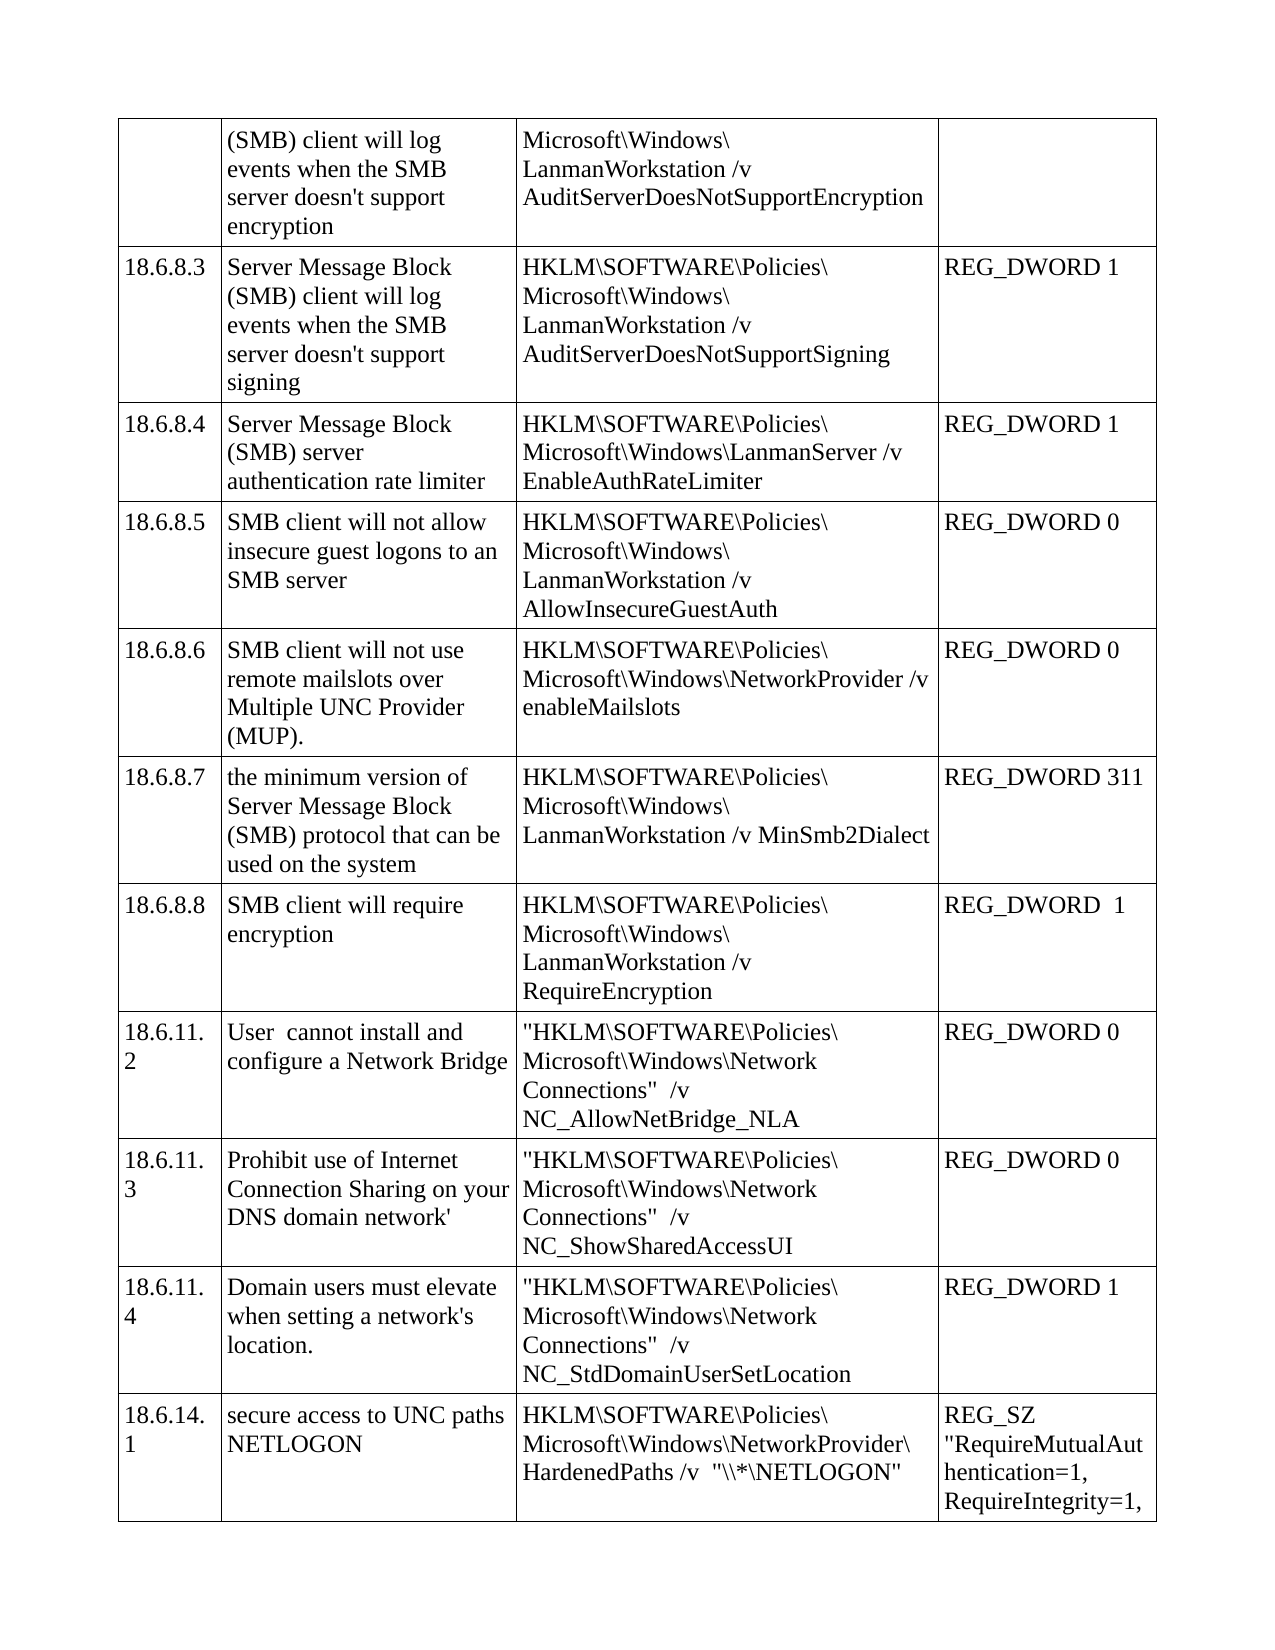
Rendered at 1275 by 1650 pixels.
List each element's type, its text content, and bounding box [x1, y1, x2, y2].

table_cell 18.6.14.1 [119, 1394, 221, 1521]
table_cell HKLM\SOFTWARE\Policies\Microsoft\Windows\LanmanServer /v EnableAuthRateLimiter [517, 403, 938, 501]
table_cell "HKLM\SOFTWARE\Policies\Microsoft\Windows\Network Connections" /v NC_StdDomainUserSetLocation [517, 1267, 938, 1393]
table_cell 18.6.11.3 [119, 1139, 221, 1266]
table_cell 18.6.8.5 [119, 502, 221, 628]
table_cell REG_DWORD 1 [939, 884, 1156, 1011]
table_cell 18.6.8.4 [119, 403, 221, 501]
table_cell (SMB) client will log events when the SMB server doesn't support encryption [222, 119, 516, 246]
table_cell SMB client will not use remote mailslots over Multiple UNC Provider (MUP). [222, 629, 516, 756]
table_cell SMB client will require encryption [222, 884, 516, 1011]
table_cell 18.6.11.2 [119, 1012, 221, 1138]
table_cell Domain users must elevate when setting a network's location. [222, 1267, 516, 1393]
table_cell REG_DWORD 311 [939, 757, 1156, 883]
table_cell HKLM\SOFTWARE\Policies\Microsoft\Windows\NetworkProvider /v enableMailslots [517, 629, 938, 756]
table_cell REG_DWORD 0 [939, 1139, 1156, 1266]
table_cell Microsoft\Windows\LanmanWorkstation /v AuditServerDoesNotSupportEncryption [517, 119, 938, 246]
table_cell secure access to UNC paths NETLOGON [222, 1394, 516, 1521]
table_cell HKLM\SOFTWARE\Policies\Microsoft\Windows\LanmanWorkstation /v RequireEncryption [517, 884, 938, 1011]
table_cell 18.6.8.3 [119, 247, 221, 402]
table_cell REG_SZ "RequireMutualAuthentication=1, RequireIntegrity=1, [939, 1394, 1156, 1521]
table_cell Prohibit use of Internet Connection Sharing on your DNS domain network' [222, 1139, 516, 1266]
table_cell 18.6.11.4 [119, 1267, 221, 1393]
table_cell [939, 119, 1156, 246]
table_cell 18.6.8.7 [119, 757, 221, 883]
table_cell 18.6.8.6 [119, 629, 221, 756]
table_cell User cannot install and configure a Network Bridge [222, 1012, 516, 1138]
table_cell HKLM\SOFTWARE\Policies\Microsoft\Windows\LanmanWorkstation /v AuditServerDoesNotSupportSigning [517, 247, 938, 402]
table_cell "HKLM\SOFTWARE\Policies\Microsoft\Windows\Network Connections" /v NC_ShowSharedAccessUI [517, 1139, 938, 1266]
table_cell SMB client will not allow insecure guest logons to an SMB server [222, 502, 516, 628]
table_cell REG_DWORD 1 [939, 247, 1156, 402]
table_cell Server Message Block (SMB) server authentication rate limiter [222, 403, 516, 501]
table_cell HKLM\SOFTWARE\Policies\Microsoft\Windows\LanmanWorkstation /v AllowInsecureGuestAuth [517, 502, 938, 628]
table_cell REG_DWORD 0 [939, 502, 1156, 628]
table_cell HKLM\SOFTWARE\Policies\Microsoft\Windows\LanmanWorkstation /v MinSmb2Dialect [517, 757, 938, 883]
table_cell the minimum version of Server Message Block (SMB) protocol that can be used on the system [222, 757, 516, 883]
table_cell REG_DWORD 0 [939, 1012, 1156, 1138]
table_cell REG_DWORD 1 [939, 403, 1156, 501]
table_cell Server Message Block (SMB) client will log events when the SMB server doesn't support signing [222, 247, 516, 402]
table_cell REG_DWORD 1 [939, 1267, 1156, 1393]
table_cell "HKLM\SOFTWARE\Policies\Microsoft\Windows\Network Connections" /v NC_AllowNetBridge_NLA [517, 1012, 938, 1138]
table_cell HKLM\SOFTWARE\Policies\Microsoft\Windows\NetworkProvider\HardenedPaths /v "\\*\NETLOGON" [517, 1394, 938, 1521]
table_cell [119, 119, 221, 246]
table_cell 18.6.8.8 [119, 884, 221, 1011]
table_cell REG_DWORD 0 [939, 629, 1156, 756]
